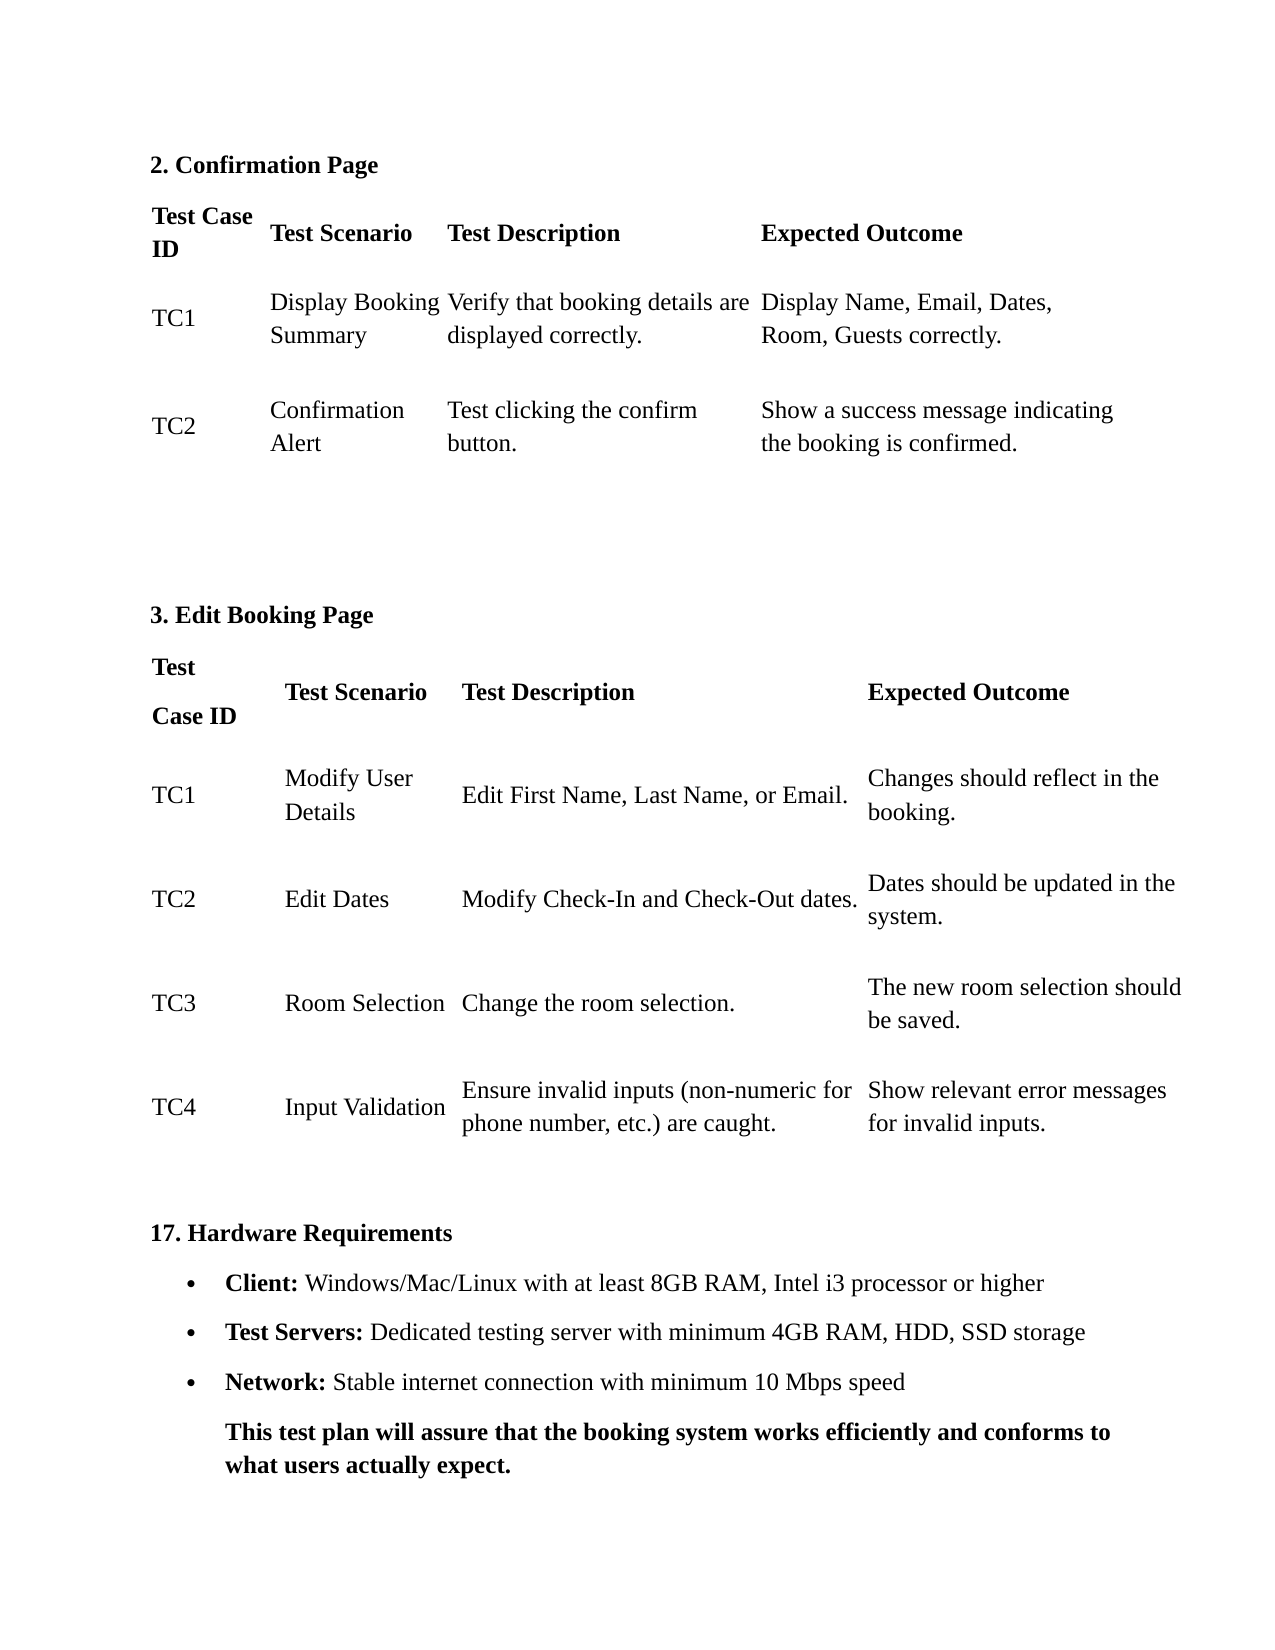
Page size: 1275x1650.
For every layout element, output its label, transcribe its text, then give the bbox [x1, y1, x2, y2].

text 17. Hardware Requirements [150, 1218, 1125, 1247]
table_header Test Scenario [268, 200, 446, 286]
table_cell Input Validation [283, 1065, 460, 1168]
table_cell TC3 [150, 961, 283, 1065]
table_cell TC2 [150, 857, 283, 961]
table_header Expected Outcome [759, 200, 1125, 286]
table_cell Room Selection [283, 961, 460, 1065]
list Test Servers: Dedicated testing server with minimum 4GB RAM, HDD, SSD storage [187, 1317, 1125, 1346]
table_cell Verify that booking details are displayed correctly. [446, 286, 759, 371]
table_cell Dates should be updated in the system. [866, 857, 1184, 961]
table_cell Modify User Details [283, 753, 460, 857]
table_header Test Description [446, 200, 759, 286]
table_cell Ensure invalid inputs (non-numeric for phone number, etc.) are caught. [460, 1065, 866, 1168]
text 3. Edit Booking Page [150, 600, 1125, 629]
table_cell Test clicking the confirm button. [446, 371, 759, 501]
table_cell Modify Check-In and Check-Out dates. [460, 857, 866, 961]
table_header Test Scenario [283, 650, 460, 753]
list Network: Stable internet connection with minimum 10 Mbps speed [187, 1367, 1125, 1396]
table_cell TC1 [150, 753, 283, 857]
table_cell Display Booking Summary [268, 286, 446, 371]
table_cell Confirmation Alert [268, 371, 446, 501]
table_header Test Case ID [150, 650, 283, 753]
text 2. Confirmation Page [150, 150, 1125, 179]
table_header Test Case ID [150, 200, 268, 286]
table_header Test Description [460, 650, 866, 753]
table_cell Show relevant error messages for invalid inputs. [866, 1065, 1184, 1168]
table_cell TC4 [150, 1065, 283, 1168]
table_cell Show a success message indicating the booking is confirmed. [759, 371, 1125, 501]
table_cell Changes should reflect in the booking. [866, 753, 1184, 857]
text This test plan will assure that the booking system works efficiently and conforms to what users actually expect. [225, 1417, 1125, 1478]
table_cell Display Name, Email, Dates, Room, Guests correctly. [759, 286, 1125, 371]
table_cell The new room selection should be saved. [866, 961, 1184, 1065]
table_header Expected Outcome [866, 650, 1184, 753]
table_cell Edit Dates [283, 857, 460, 961]
list Client: Windows/Mac/Linux with at least 8GB RAM, Intel i3 processor or higher [187, 1268, 1125, 1296]
table_cell TC2 [150, 371, 268, 501]
table_cell TC1 [150, 286, 268, 371]
table_cell Change the room selection. [460, 961, 866, 1065]
table_cell Edit First Name, Last Name, or Email. [460, 753, 866, 857]
